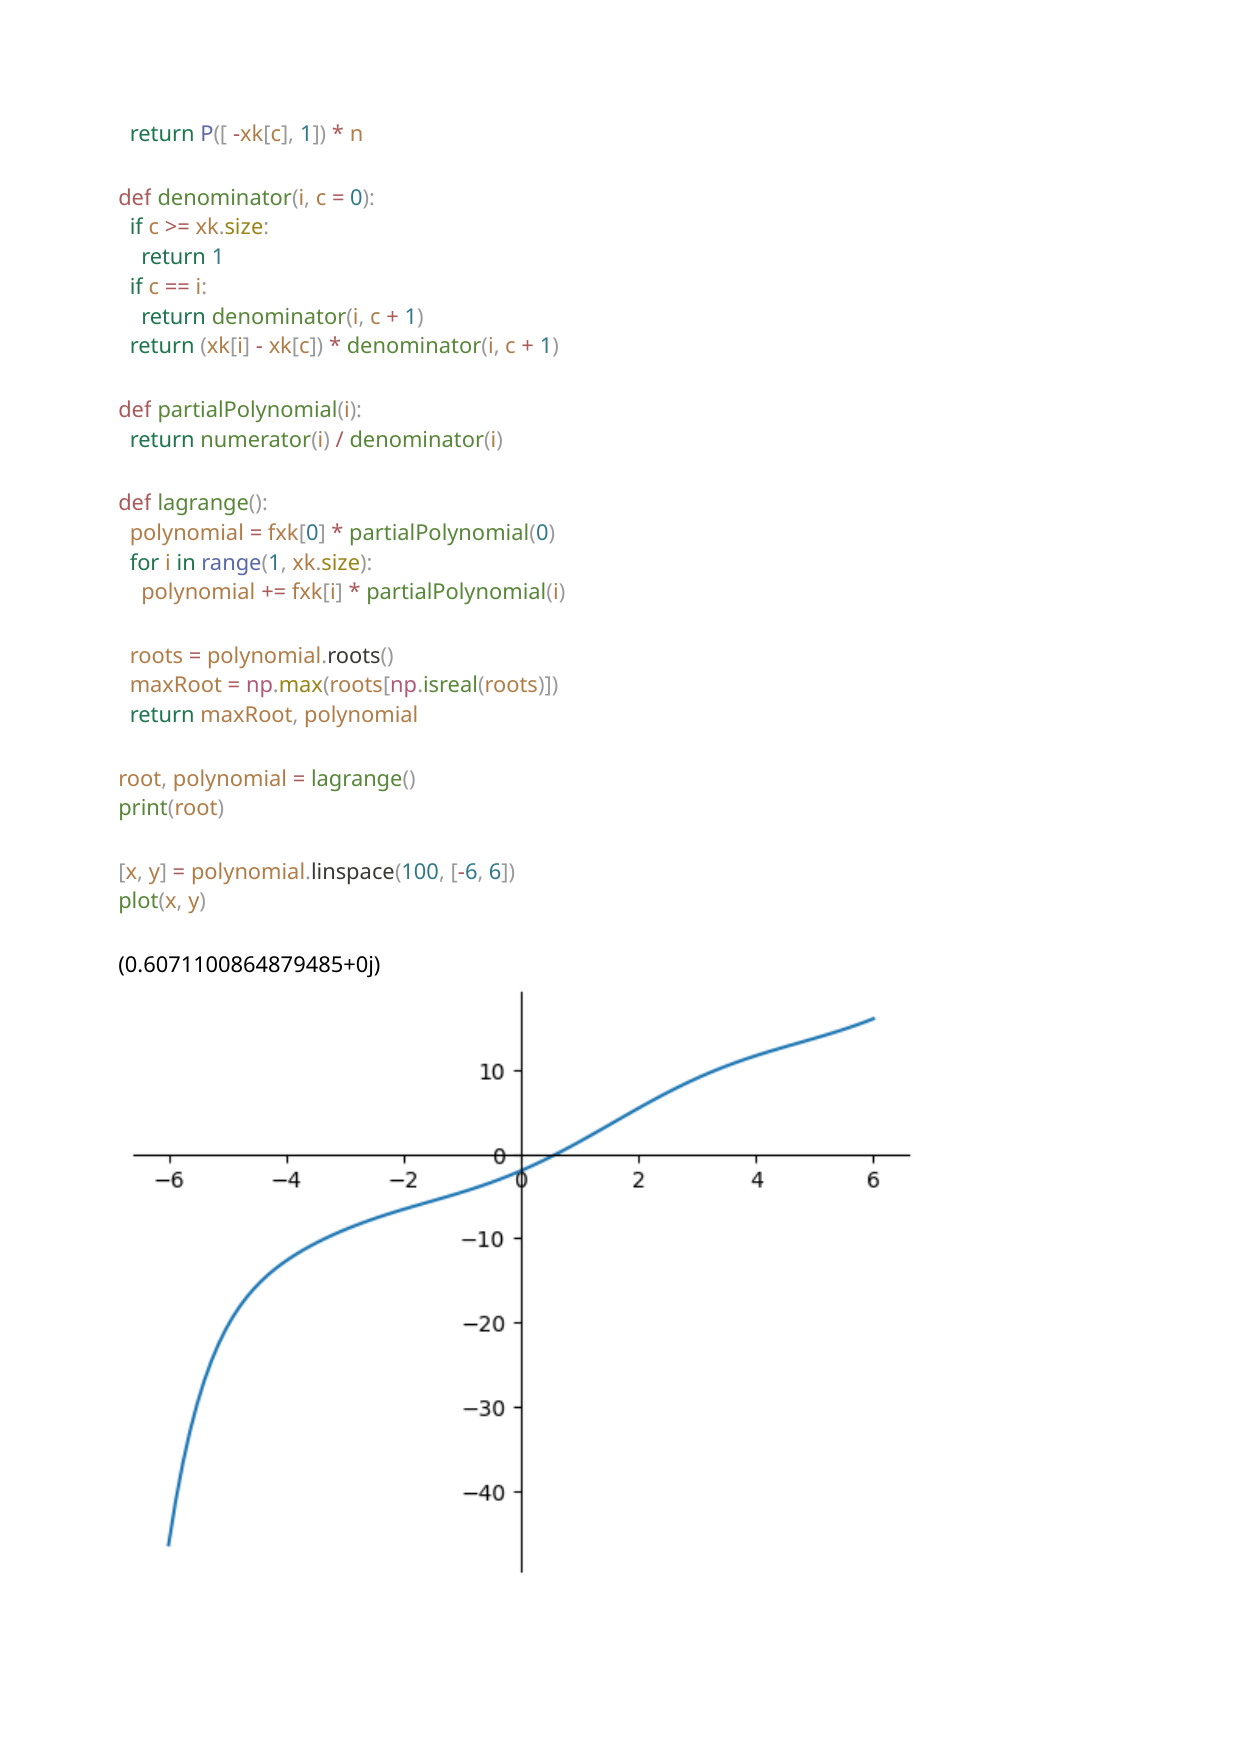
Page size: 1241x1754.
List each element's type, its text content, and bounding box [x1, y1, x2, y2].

text return denominator(i, c + 1) [118, 301, 1122, 330]
text [x, y] = polynomial.linspace(100, [-6, 6]) [118, 856, 1122, 885]
text polynomial += fxk[i] * partialPolynomial(i) [118, 576, 1122, 606]
text print(root) [118, 792, 1122, 822]
text return 1 [118, 241, 1122, 271]
text polynomial = fxk[0] * partialPolynomial(0) [118, 517, 1122, 546]
text return (xk[i] - xk[c]) * denominator(i, c + 1) [118, 330, 1122, 360]
text if c == i: [118, 271, 1122, 301]
text plot(x, y) [118, 885, 1122, 915]
text return numerator(i) / denominator(i) [118, 423, 1122, 453]
text def denominator(i, c = 0): [118, 181, 1122, 211]
text def partialPolynomial(i): [118, 394, 1122, 423]
text return P([ -xk[c], 1]) * n [118, 118, 1122, 148]
text if c >= xk.size: [118, 211, 1122, 241]
text roots = polynomial.roots() [118, 639, 1122, 669]
text root, polynomial = lagrange() [118, 762, 1122, 792]
text maxRoot = np.max(roots[np.isreal(roots)]) [118, 669, 1122, 699]
text (0.6071100864879485+0j) [118, 949, 1122, 978]
text for i in range(1, xk.size): [118, 546, 1122, 576]
text return maxRoot, polynomial [118, 699, 1122, 729]
text def lagrange(): [118, 487, 1122, 517]
picture [118, 978, 923, 1587]
